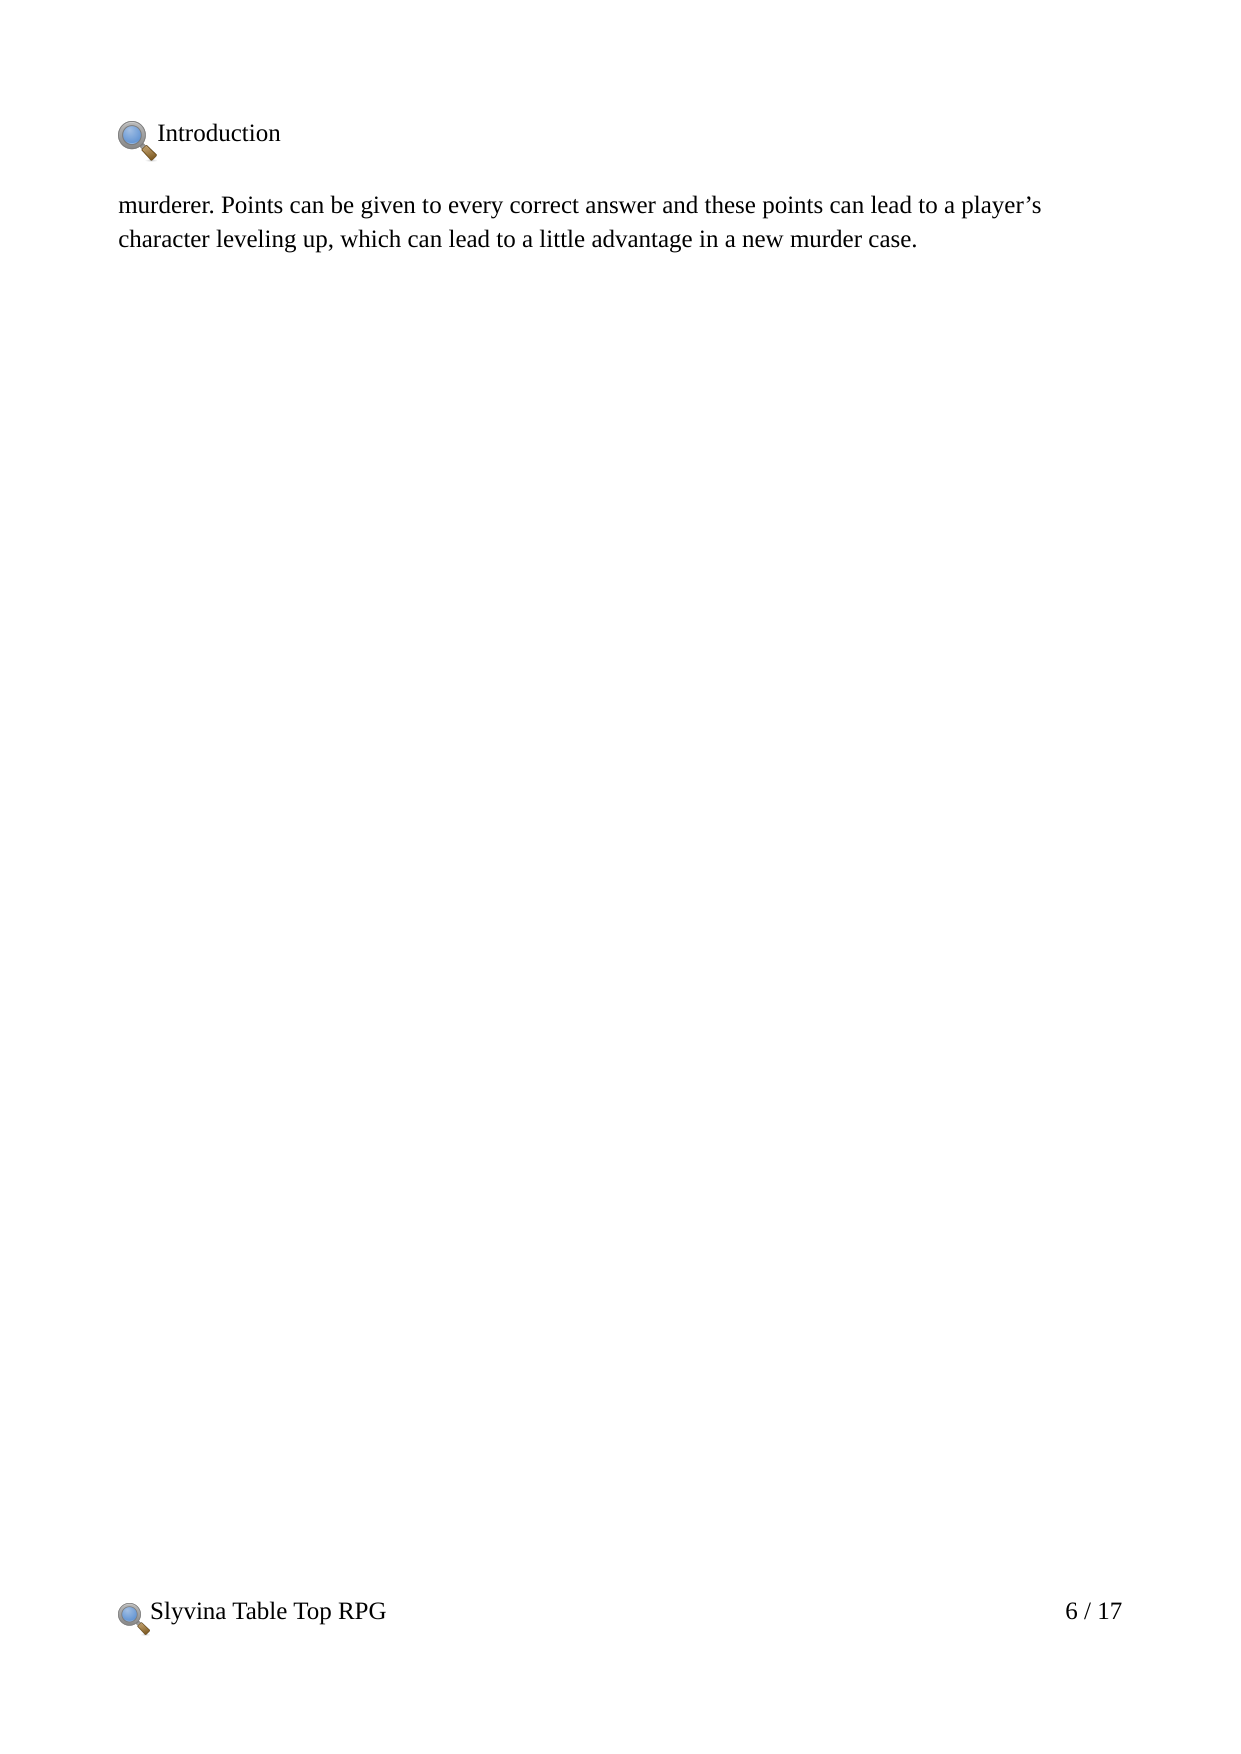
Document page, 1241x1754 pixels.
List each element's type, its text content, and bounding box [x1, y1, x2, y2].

picture [118, 121, 158, 162]
text murderer. Points can be given to every correct answer and these points can lead to a player’s character leveling up, which can lead to a little advantage in a new murder case. [118, 191, 1122, 252]
picture [118, 1603, 150, 1636]
